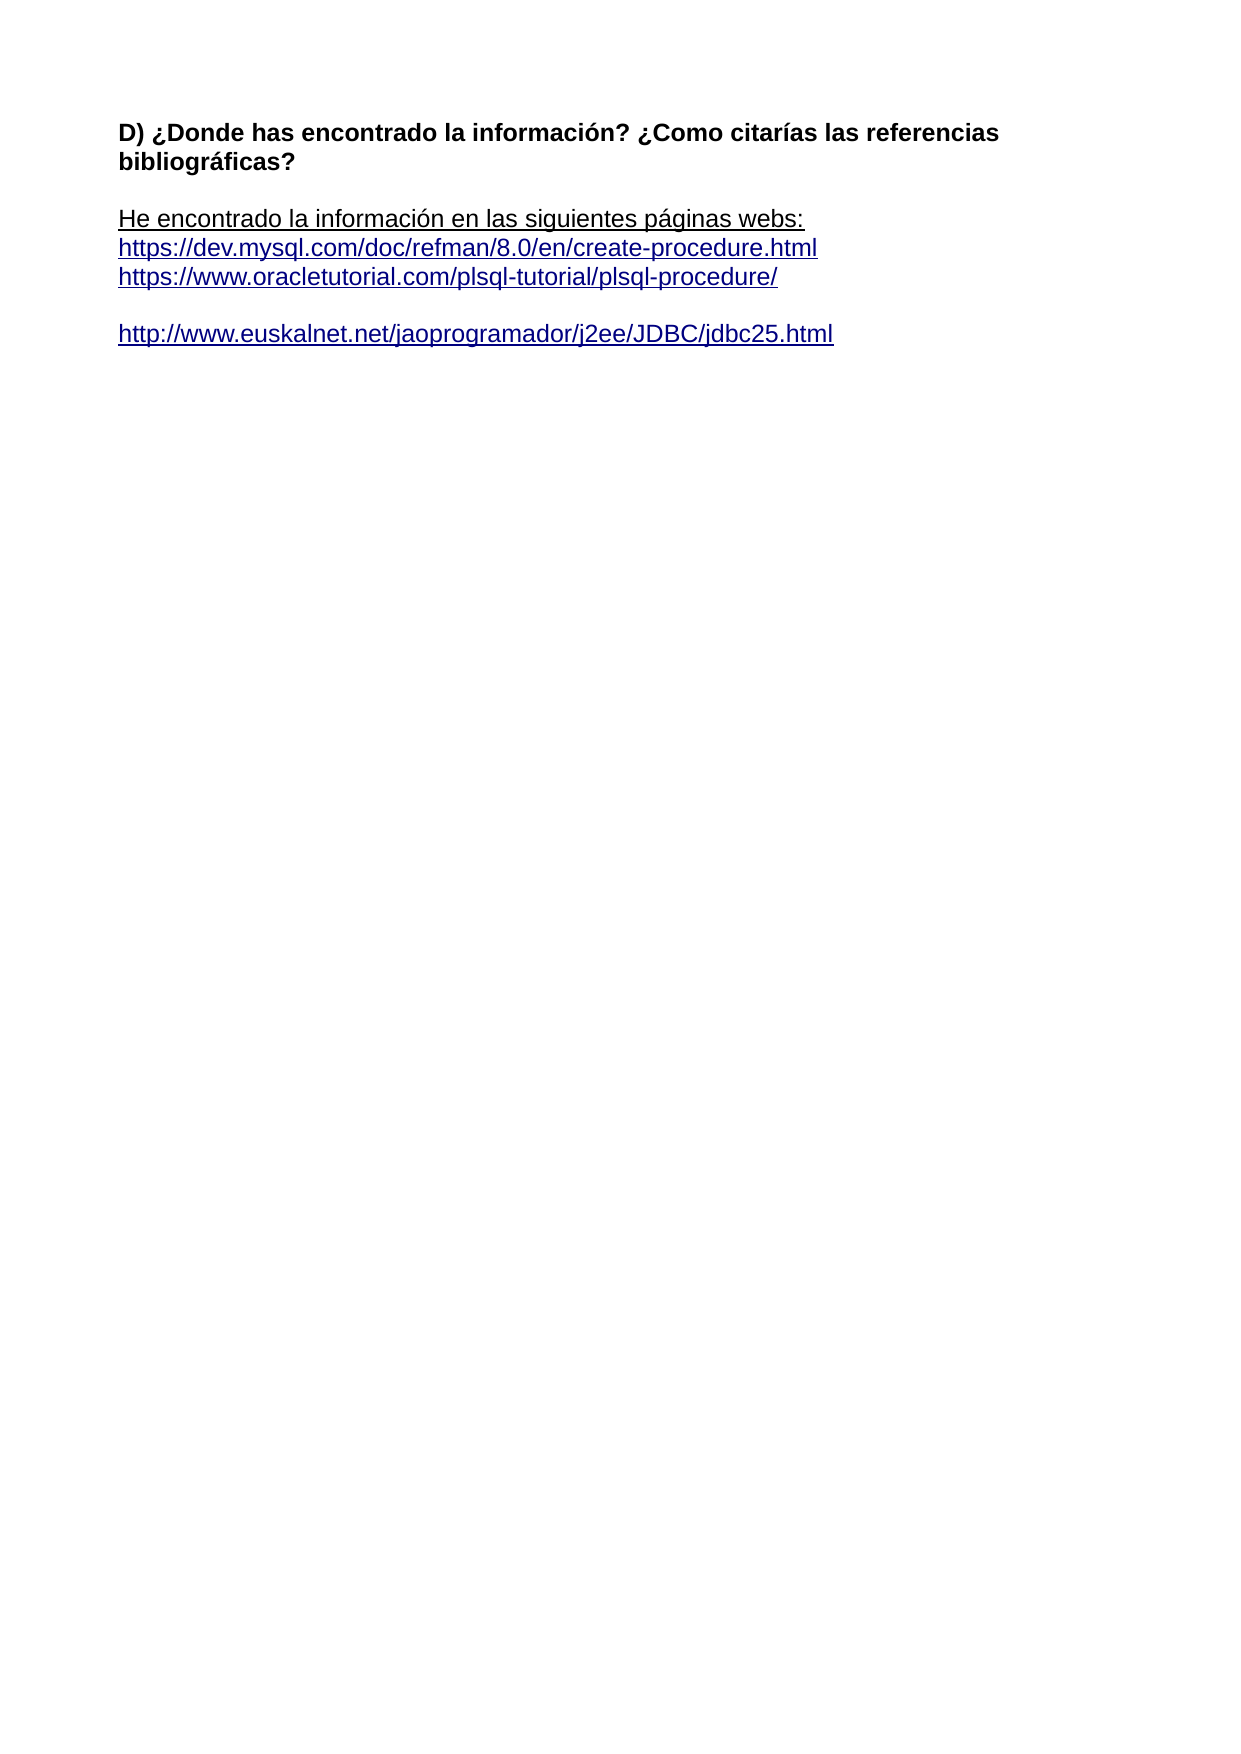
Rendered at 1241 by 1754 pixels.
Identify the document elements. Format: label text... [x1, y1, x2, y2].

text http://www.euskalnet.net/jaoprogramador/j2ee/JDBC/jdbc25.html [118, 319, 1122, 348]
list D) ¿Donde has encontrado la información? ¿Como citarías las referencias bibliográficas? [81, 118, 1122, 176]
text https://www.oracletutorial.com/plsql-tutorial/plsql-procedure/ [118, 262, 1122, 291]
text He encontrado la información en las siguientes páginas webs: [118, 204, 1122, 233]
text https://dev.mysql.com/doc/refman/8.0/en/create-procedure.html [118, 233, 1122, 262]
